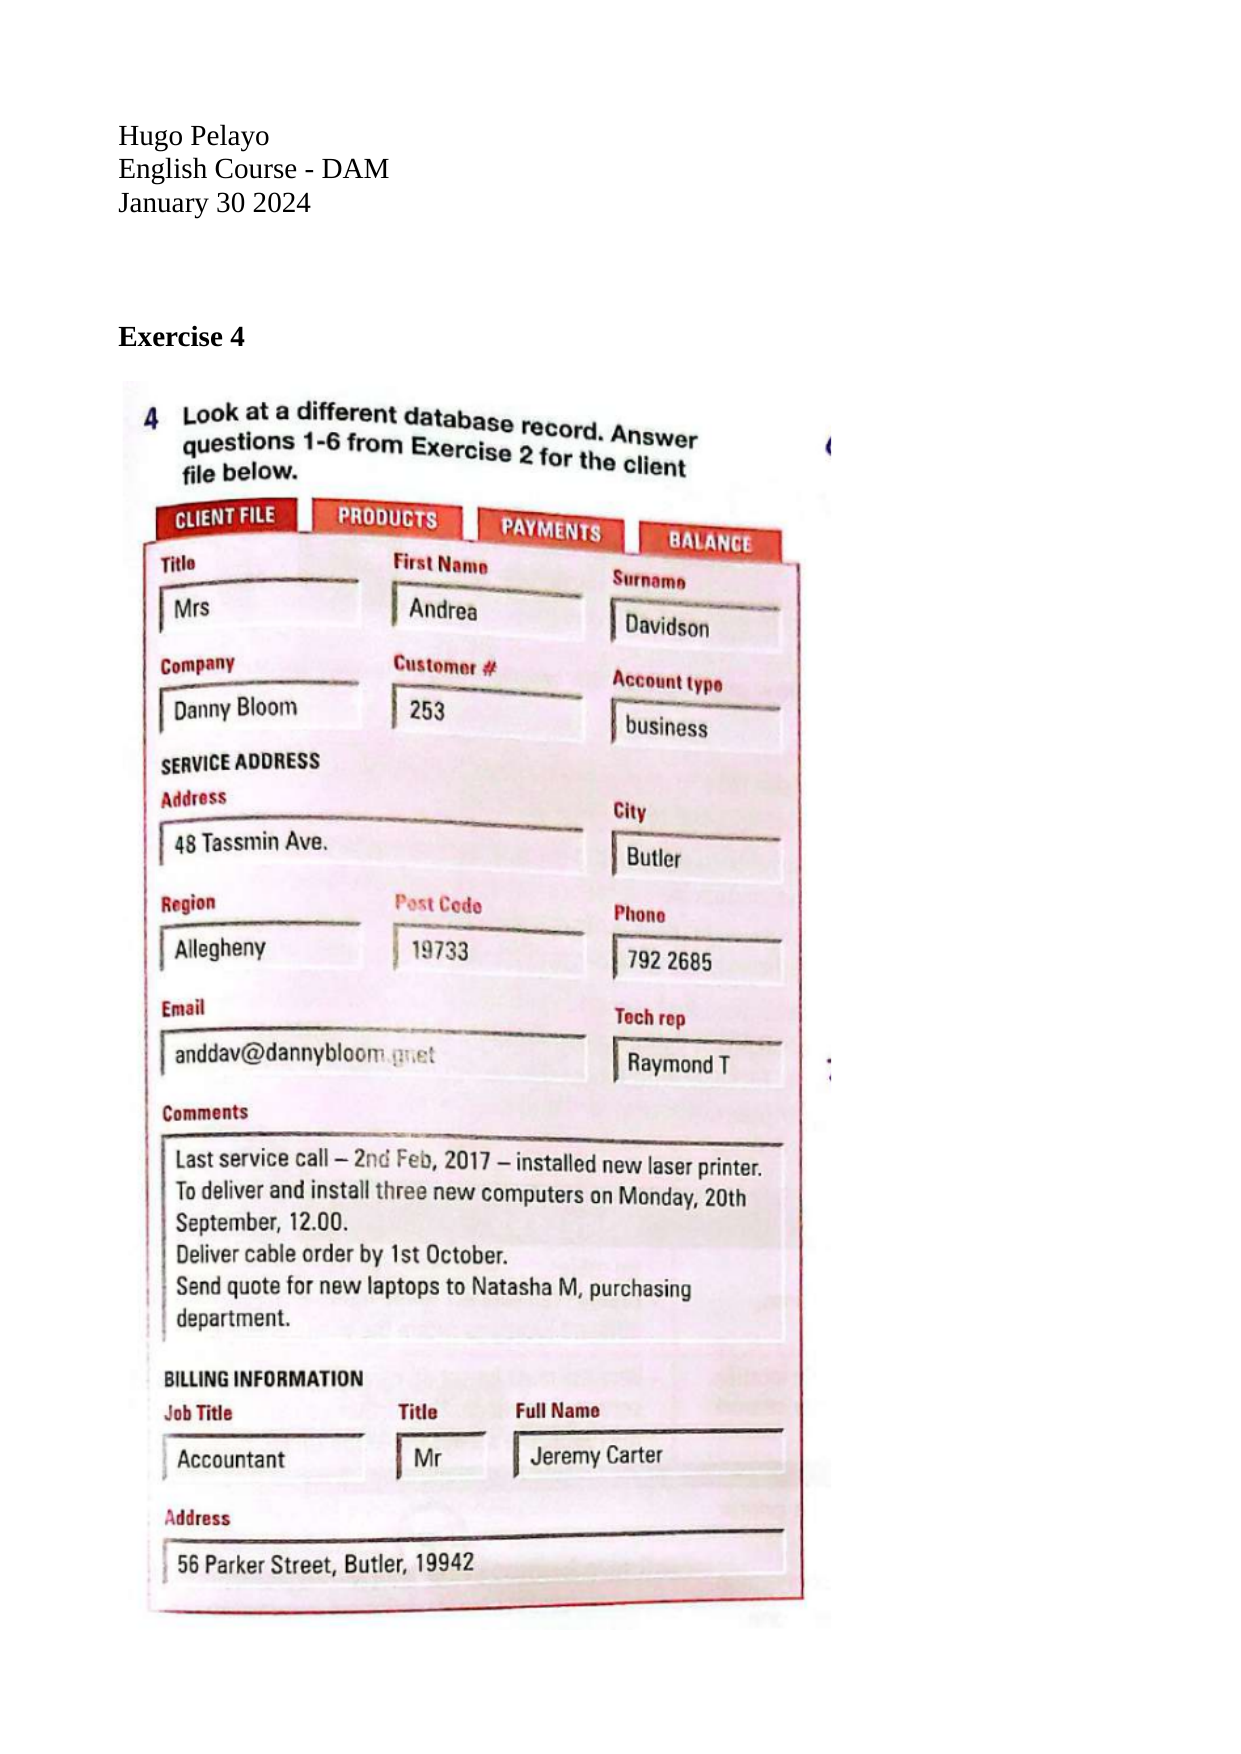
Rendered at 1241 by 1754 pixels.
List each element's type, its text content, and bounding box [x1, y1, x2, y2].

text Hugo Pelayo [118, 118, 1122, 152]
picture [122, 381, 832, 1630]
text Exercise 4 [118, 319, 1122, 353]
text English Course - DAM [118, 152, 1122, 185]
text January 30 2024 [118, 185, 1122, 219]
